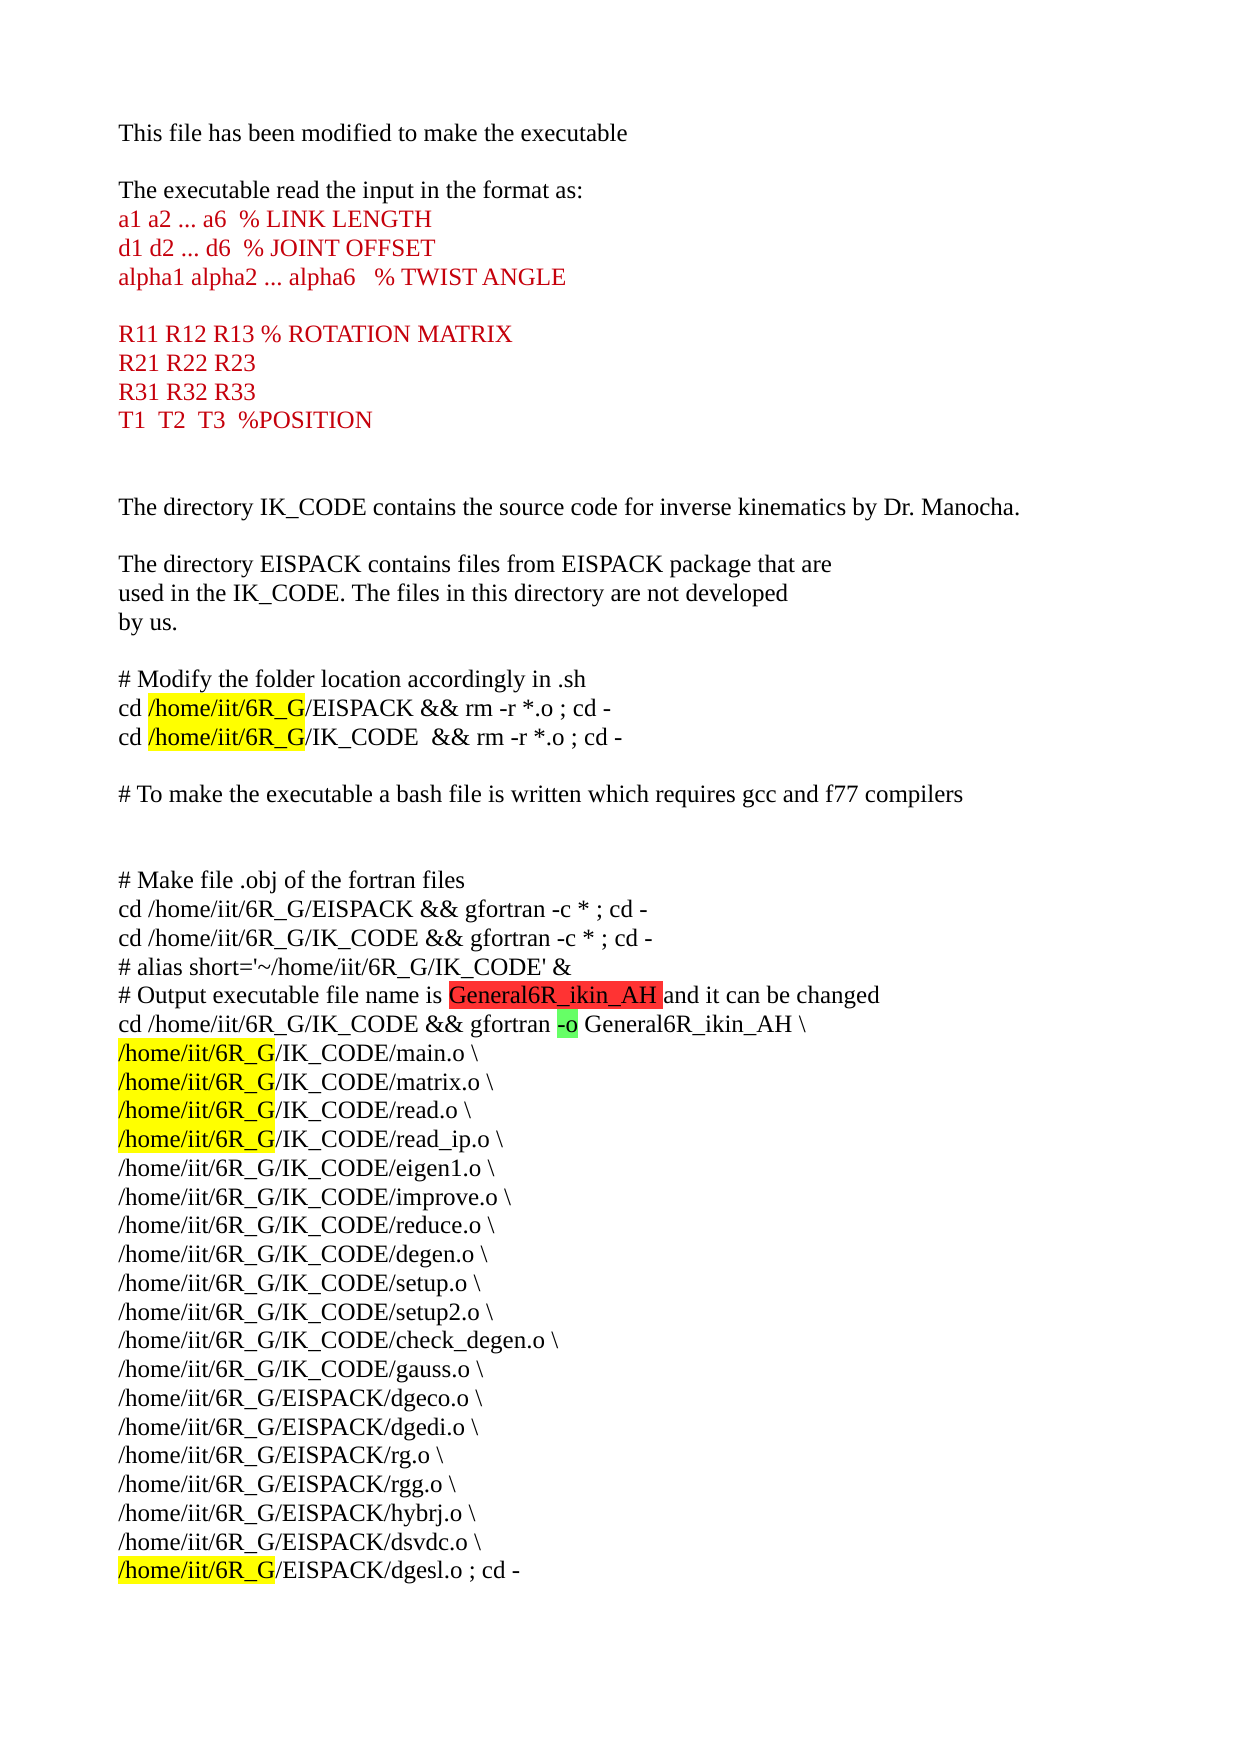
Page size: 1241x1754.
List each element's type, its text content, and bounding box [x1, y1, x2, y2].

text /home/iit/6R_G/EISPACK/dgesl.o ; cd - [118, 1556, 1122, 1584]
text /home/iit/6R_G/EISPACK/dsvdc.o \ [118, 1527, 1122, 1556]
text /home/iit/6R_G/EISPACK/rg.o \ [118, 1441, 1122, 1469]
text /home/iit/6R_G/IK_CODE/matrix.o \ [118, 1067, 1122, 1096]
text /home/iit/6R_G/IK_CODE/degen.o \ [118, 1239, 1122, 1268]
text /home/iit/6R_G/IK_CODE/setup.o \ [118, 1268, 1122, 1297]
text used in the IK_CODE. The files in this directory are not developed [118, 578, 1122, 607]
text /home/iit/6R_G/IK_CODE/gauss.o \ [118, 1354, 1122, 1383]
text /home/iit/6R_G/IK_CODE/main.o \ [118, 1038, 1122, 1067]
text /home/iit/6R_G/IK_CODE/eigen1.o \ [118, 1153, 1122, 1182]
text cd /home/iit/6R_G/EISPACK && gfortran -c * ; cd - [118, 894, 1122, 923]
text /home/iit/6R_G/IK_CODE/setup2.o \ [118, 1297, 1122, 1326]
text R21 R22 R23 [118, 348, 1122, 377]
text cd /home/iit/6R_G/IK_CODE && gfortran -o General6R_ikin_AH \ [118, 1009, 1122, 1038]
text /home/iit/6R_G/EISPACK/dgeco.o \ [118, 1383, 1122, 1412]
text /home/iit/6R_G/EISPACK/hybrj.o \ [118, 1498, 1122, 1527]
text # To make the executable a bash file is written which requires gcc and f77 compilers [118, 779, 1122, 808]
text # alias short='~/home/iit/6R_G/IK_CODE' & [118, 952, 1122, 981]
text alpha1 alpha2 ... alpha6 % TWIST ANGLE [118, 262, 1122, 291]
text # Modify the folder location accordingly in .sh [118, 664, 1122, 693]
text R11 R12 R13 % ROTATION MATRIX [118, 319, 1122, 348]
text The directory IK_CODE contains the source code for inverse kinematics by Dr. Manocha. [118, 492, 1122, 521]
text /home/iit/6R_G/IK_CODE/read_ip.o \ [118, 1124, 1122, 1153]
text /home/iit/6R_G/EISPACK/dgedi.o \ [118, 1412, 1122, 1441]
text /home/iit/6R_G/EISPACK/rgg.o \ [118, 1469, 1122, 1498]
text d1 d2 ... d6 % JOINT OFFSET [118, 233, 1122, 262]
text /home/iit/6R_G/IK_CODE/improve.o \ [118, 1182, 1122, 1211]
text cd /home/iit/6R_G/IK_CODE && rm -r *.o ; cd - [118, 722, 1122, 751]
text /home/iit/6R_G/IK_CODE/reduce.o \ [118, 1211, 1122, 1239]
text T1 T2 T3 %POSITION [118, 406, 1122, 434]
text R31 R32 R33 [118, 377, 1122, 406]
text # Make file .obj of the fortran files [118, 866, 1122, 894]
text cd /home/iit/6R_G/IK_CODE && gfortran -c * ; cd - [118, 923, 1122, 952]
text # Output executable file name is General6R_ikin_AH and it can be changed [118, 981, 1122, 1009]
text /home/iit/6R_G/IK_CODE/check_degen.o \ [118, 1326, 1122, 1354]
text cd /home/iit/6R_G/EISPACK && rm -r *.o ; cd - [118, 693, 1122, 722]
text a1 a2 ... a6 % LINK LENGTH [118, 204, 1122, 233]
text This file has been modified to make the executable [118, 118, 1122, 147]
text The directory EISPACK contains files from EISPACK package that are [118, 549, 1122, 578]
text /home/iit/6R_G/IK_CODE/read.o \ [118, 1096, 1122, 1124]
text The executable read the input in the format as: [118, 176, 1122, 204]
text by us. [118, 607, 1122, 636]
